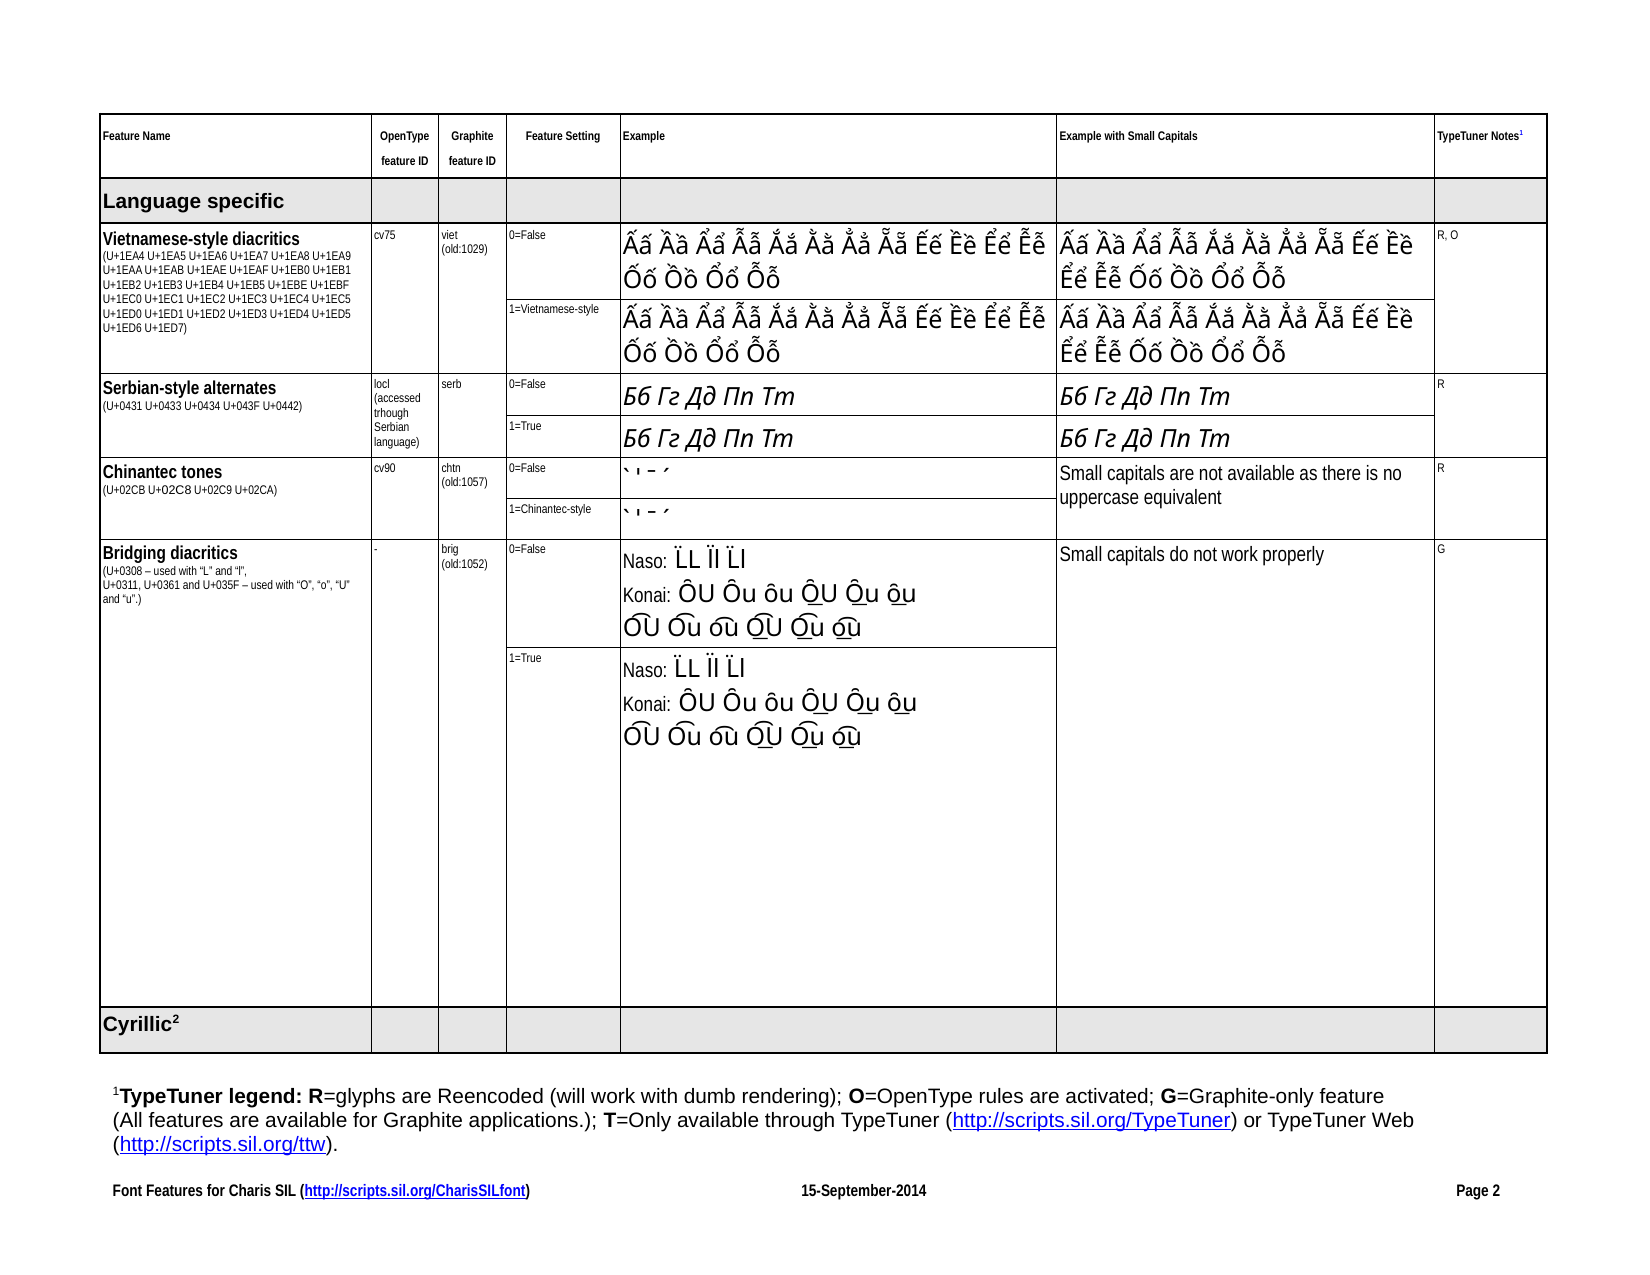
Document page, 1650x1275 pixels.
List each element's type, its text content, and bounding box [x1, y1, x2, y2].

table_cell Ấấ Ầầ Ẩẩ Ẫẫ Ắắ Ằằ Ẳẳ Ẵẵ Ếế Ềề Ểể Ễễ Ốố Ồồ Ổổ Ỗỗ [1057, 300, 1434, 373]
table_cell G [1435, 540, 1546, 1006]
table_cell Бб Гг Дд Пп Тт [1057, 416, 1434, 457]
table_cell [507, 179, 620, 222]
table_cell 0=False [507, 224, 620, 298]
table_cell 0=False [507, 540, 620, 647]
table_header OpenType feature ID [372, 115, 438, 177]
table_cell R, O [1435, 224, 1546, 373]
table_cell 0=False [507, 458, 620, 498]
table_cell [372, 179, 438, 222]
table_cell Ấấ Ầầ Ẩẩ Ẫẫ Ắắ Ằằ Ẳẳ Ẵẵ Ếế Ềề Ểể Ễễ Ốố Ồồ Ổổ Ỗỗ [621, 224, 1056, 298]
table_cell cv75 [372, 224, 438, 373]
table_header Example with Small Capitals [1057, 115, 1434, 177]
table_cell Бб Гг Дд Пп Тт [621, 374, 1056, 415]
table_cell 0=False [507, 374, 620, 415]
table_cell Cyrillic [101, 1008, 371, 1052]
table_cell [1435, 179, 1546, 222]
table_cell [621, 179, 1056, 222]
table_cell Ấấ Ầầ Ẩẩ Ẫẫ Ắắ Ằằ Ẳẳ Ẵẵ Ếế Ềề Ểể Ễễ Ốố Ồồ Ổổ Ỗỗ [1057, 224, 1434, 298]
table_cell [621, 1008, 1056, 1052]
table_cell Бб Гг Дд Пп Тт [621, 416, 1056, 457]
table_cell locl (accessed trhough Serbian language) [372, 374, 438, 457]
table_cell 1=True [507, 648, 620, 1006]
table_header TypeTuner Notes [1435, 115, 1546, 177]
table_cell 1=True [507, 416, 620, 457]
table_cell [1057, 1008, 1434, 1052]
table_cell [1435, 1008, 1546, 1052]
table_cell chtn (old:1057) [439, 458, 506, 538]
table_cell Bridging diacritics (U+0308 – used with “L” and “l”, U+0311, U+0361 and U+035F – used with “O”, “o”, “U” and “u”.) [101, 540, 371, 1006]
table_cell Naso: L̈L l̈l L̈l Konai: ȎU Ȏu ȏu Ȏ͟U Ȏ͟u ȏ͟u O͡U O͡u o͡u O͟͡U O͟͡u o͟͡u [621, 540, 1056, 647]
table_cell 1=Vietnamese-style [507, 300, 620, 373]
table_cell ˋ ˈ ˉ ˊ [621, 499, 1056, 538]
table_cell cv90 [372, 458, 438, 538]
table_cell brig (old:1052) [439, 540, 506, 1006]
table_cell Vietnamese-style diacritics (U+1EA4 U+1EA5 U+1EA6 U+1EA7 U+1EA8 U+1EA9 U+1EAA U+1EAB U+1EAE U+1EAF U+1EB0 U+1EB1 U+1EB2 U+1EB3 U+1EB4 U+1EB5 U+1EBE U+1EBF U+1EC0 U+1EC1 U+1EC2 U+1EC3 U+1EC4 U+1EC5 U+1ED0 U+1ED1 U+1ED2 U+1ED3 U+1ED4 U+1ED5 U+1ED6 U+1ED7) [101, 224, 371, 373]
table_cell viet (old:1029) [439, 224, 506, 373]
table_header Feature Setting [507, 115, 620, 177]
table_cell [507, 1008, 620, 1052]
table_cell Бб Гг Дд Пп Тт [1057, 374, 1434, 415]
table_cell serb [439, 374, 506, 457]
table_cell - [372, 540, 438, 1006]
table_cell R [1435, 374, 1546, 457]
table_cell Serbian-style alternates (U+0431 U+0433 U+0434 U+043F U+0442) [101, 374, 371, 457]
table_cell [439, 179, 506, 222]
table_cell Naso: L̈L l̈l L̈l Konai: ȎU Ȏu ȏu Ȏ͟U Ȏ͟u ȏ͟u O͡U O͡u o͡u O͟͡U O͟͡u o͟͡u [621, 648, 1056, 1006]
table_cell R [1435, 458, 1546, 538]
table_cell Chinantec tones (U+02CB U+02C8 U+02C9 U+02CA) [101, 458, 371, 538]
table_header Feature Name [101, 115, 371, 177]
table_header Example [621, 115, 1056, 177]
table_cell [372, 1008, 438, 1052]
table_cell [439, 1008, 506, 1052]
table_cell Ấấ Ầầ Ẩẩ Ẫẫ Ắắ Ằằ Ẳẳ Ẵẵ Ếế Ềề Ểể Ễễ Ốố Ồồ Ổổ Ỗỗ [621, 300, 1056, 373]
table_cell ˋ ˈ ˉ ˊ [621, 458, 1056, 498]
table_cell Language specific [101, 179, 371, 222]
table_cell [1057, 179, 1434, 222]
table_cell Small capitals do not work properly [1057, 540, 1434, 1006]
table_header Graphite feature ID [439, 115, 506, 177]
table_cell 1=Chinantec-style [507, 499, 620, 538]
table_cell Small capitals are not available as there is no uppercase equivalent [1057, 458, 1434, 538]
